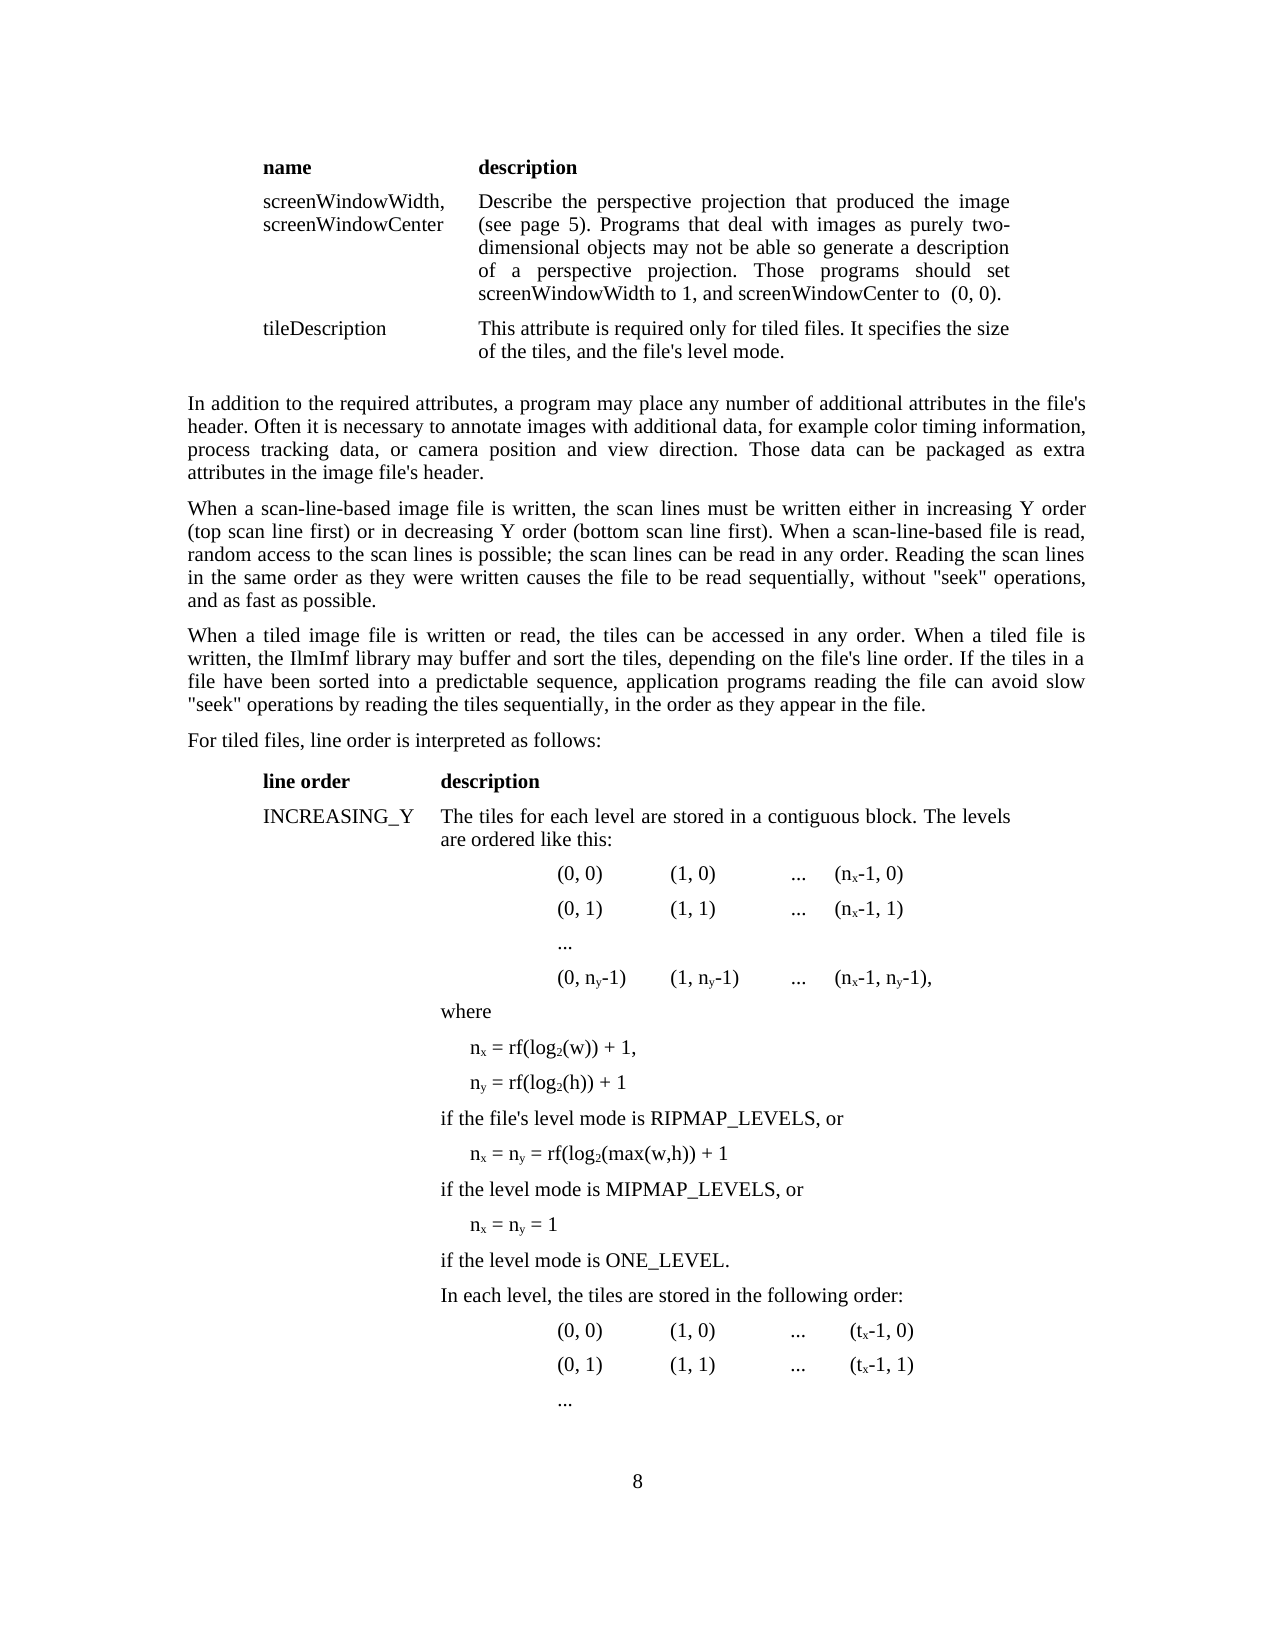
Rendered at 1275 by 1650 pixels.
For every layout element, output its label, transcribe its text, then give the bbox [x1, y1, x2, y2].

text In addition to the required attributes, a program may place any number of additional attributes in the file's header. Often it is necessary to annotate images with additional data, for example color timing information, process tracking data, or camera position and view direction. Those data can be packaged as extra attributes in the image file's header. [187, 392, 1087, 484]
table_cell [664, 925, 785, 960]
table_header ... [785, 1313, 844, 1347]
table_cell [435, 1348, 551, 1382]
table_cell (1, 1) [664, 1348, 784, 1382]
table_cell where nx = rf(log2(w)) + 1, ny = rf(log2(h)) + 1 if the file's level mode is RIPMAP_LEVELS, or nx = ny = rf(log2(max(w,h)) + 1 if the level mode is MIPMAP_LEVELS, or nx = ny = 1 if the level mode is ONE_LEVEL. In each level, the tiles are stored in the following order: [435, 994, 1018, 1313]
table_header [435, 856, 551, 891]
table_cell INCREASING_Y [257, 799, 435, 856]
table_cell tileDescription [257, 311, 472, 368]
table_header (tx-1, 0) [844, 1313, 1018, 1347]
table_cell [257, 994, 435, 1313]
table_cell [435, 1382, 551, 1416]
text For tiled files, line order is interpreted as follows: [187, 729, 1087, 752]
table_cell (1, ny-1) [664, 960, 785, 994]
table_header (0, 0) [551, 1313, 664, 1347]
table_cell [257, 856, 435, 994]
table_cell The tiles for each level are stored in a contiguous block. The levels are ordered like this: [435, 799, 1018, 856]
table_cell (0, 1) [551, 1348, 664, 1382]
table_cell [844, 1382, 1018, 1416]
table_header ... [785, 856, 829, 891]
table_cell ... [785, 891, 829, 925]
table_cell (0, ny-1) [551, 960, 664, 994]
table_cell [829, 925, 1018, 960]
table_header (1, 0) [664, 856, 785, 891]
table_cell Describe the perspective projection that produced the image (see page 5). Programs that deal with images as purely two-dimensional objects may not be able so generate a description of a perspective projection. Those programs should set screenWindowWidth to 1, and screenWindowCenter to (0, 0). [473, 185, 1016, 311]
table_header (1, 0) [664, 1313, 784, 1347]
table_cell (0, 1) [551, 891, 664, 925]
table_header (0, 0) [551, 856, 664, 891]
table_header line order [257, 764, 435, 799]
table_cell [785, 925, 829, 960]
table_cell [257, 1313, 435, 1416]
table_cell ... [551, 925, 664, 960]
table_header (nx-1, 0) [829, 856, 1018, 891]
table_cell ... [785, 1348, 844, 1382]
text When a tiled image file is written or read, the tiles can be accessed in any order. When a tiled file is written, the IlmImf library may buffer and sort the tiles, depending on the file's line order. If the tiles in a file have been sorted into a predictable sequence, application programs reading the file can avoid slow "seek" operations by reading the tiles sequentially, in the order as they appear in the file. [187, 624, 1087, 716]
table_cell (nx-1, ny-1), [829, 960, 1018, 994]
table_header description [473, 150, 1016, 184]
table_cell [435, 925, 551, 960]
table_cell [785, 1382, 844, 1416]
table_cell ... [785, 960, 829, 994]
table_header description [435, 764, 1018, 799]
table_cell [435, 891, 551, 925]
table_header [435, 1313, 551, 1347]
table_cell [664, 1382, 784, 1416]
table_cell screenWindowWidth, screenWindowCenter [257, 185, 472, 311]
table_cell ... [551, 1382, 664, 1416]
table_cell (nx-1, 1) [829, 891, 1018, 925]
table_cell (tx-1, 1) [844, 1348, 1018, 1382]
table_cell (1, 1) [664, 891, 785, 925]
table_cell This attribute is required only for tiled files. It specifies the size of the tiles, and the file's level mode. [473, 311, 1016, 368]
text When a scan-line-based image file is written, the scan lines must be written either in increasing Y order (top scan line first) or in decreasing Y order (bottom scan line first). When a scan-line-based file is read, random access to the scan lines is possible; the scan lines can be read in any order. Reading the scan lines in the same order as they were written causes the file to be read sequentially, without "seek" operations, and as fast as possible. [187, 497, 1087, 612]
table_cell [435, 960, 551, 994]
table_header name [257, 150, 472, 184]
